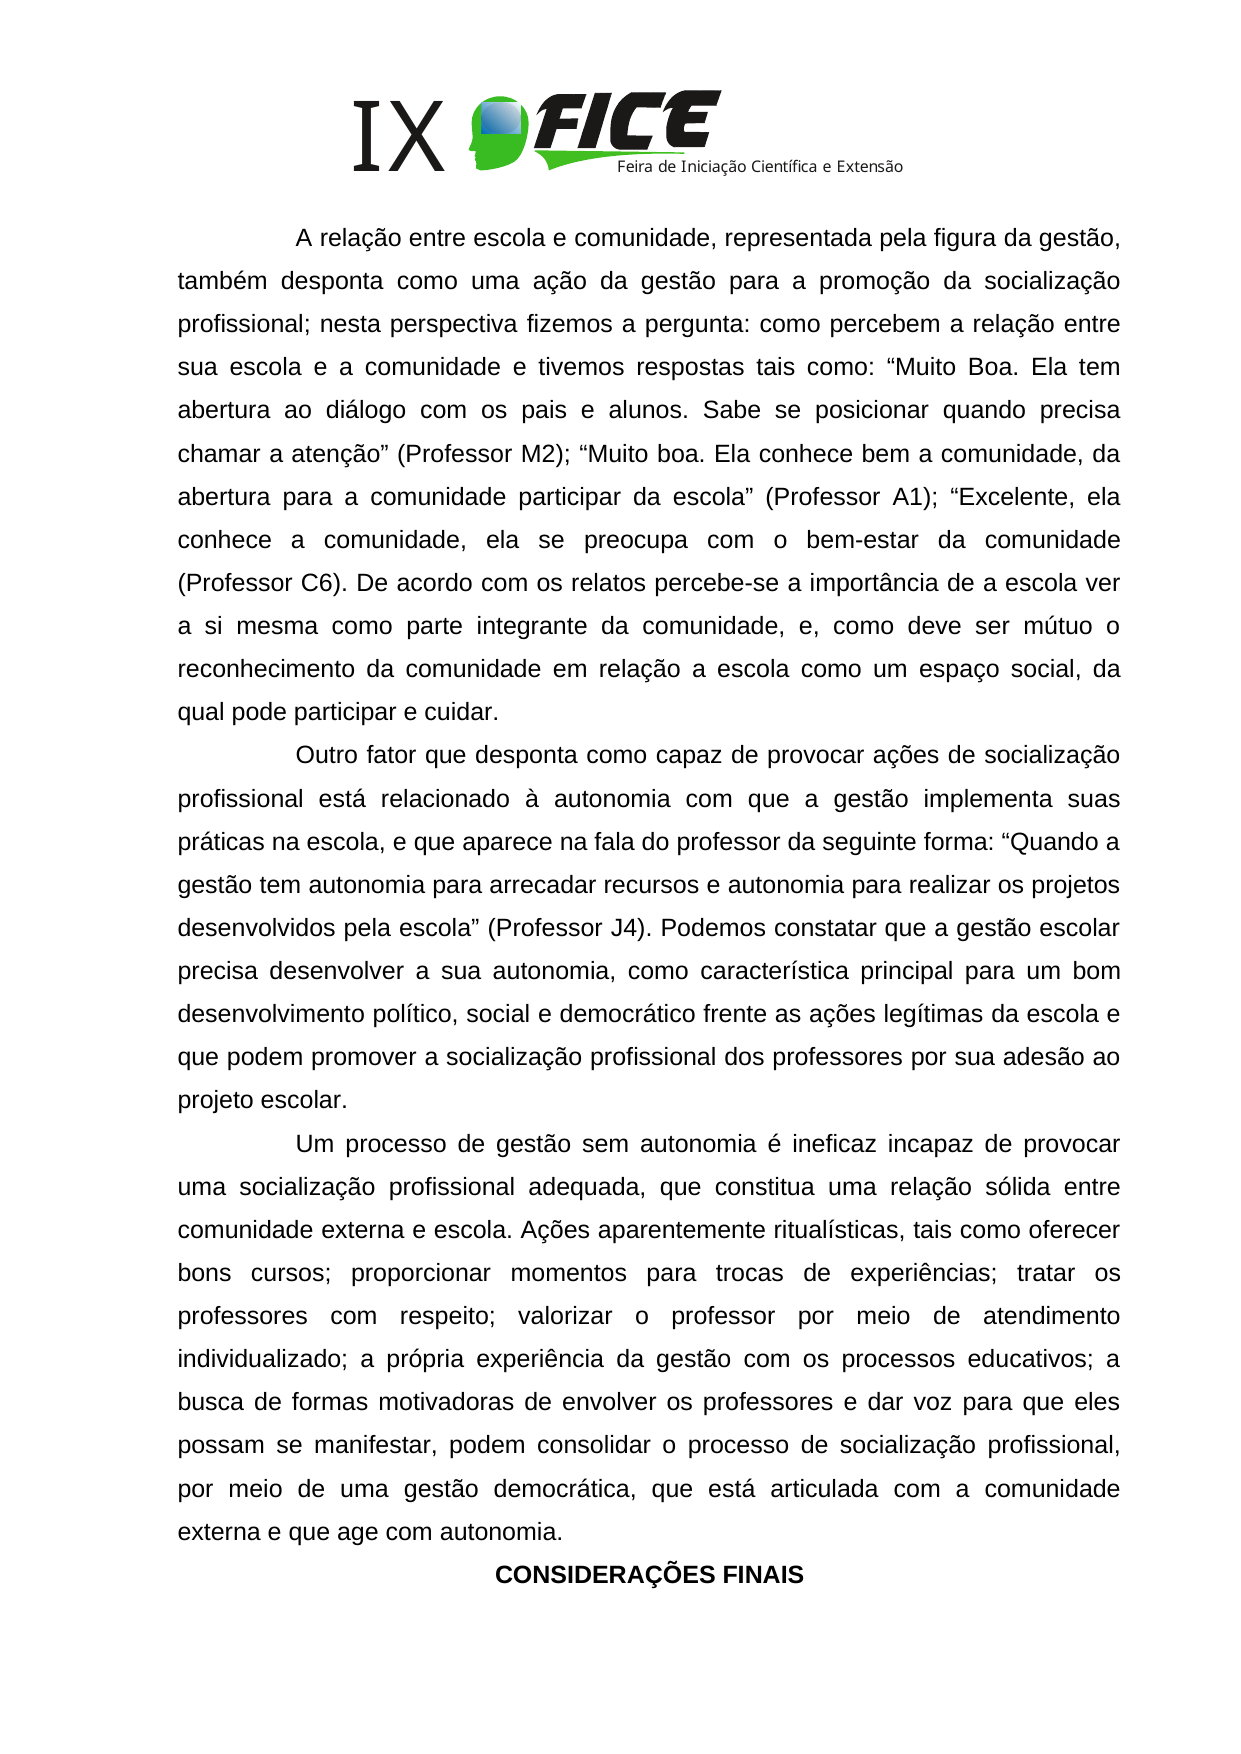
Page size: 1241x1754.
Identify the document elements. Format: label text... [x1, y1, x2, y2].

text CONSIDERAÇÕES FINAIS [177, 1560, 1122, 1588]
text Outro fator que desponta como capaz de provocar ações de socialização profissional está relacionado à autonomia com que a gestão implementa suas práticas na escola, e que aparece na fala do professor da seguinte forma: “Quando a gestão tem autonomia para arrecadar recursos e autonomia para realizar os projetos desenvolvidos pela escola” (Professor J4). Podemos constatar que a gestão escolar precisa desenvolver a sua autonomia, como característica principal para um bom desenvolvimento político, social e democrático frente as ações legítimas da escola e que podem promover a socialização profissional dos professores por sua adesão ao projeto escolar. [177, 740, 1122, 1114]
text Um processo de gestão sem autonomia é ineficaz incapaz de provocar uma socialização profissional adequada, que constitua uma relação sólida entre comunidade externa e escola. Ações aparentemente ritualísticas, tais como oferecer bons cursos; proporcionar momentos para trocas de experiências; tratar os professores com respeito; valorizar o professor por meio de atendimento individualizado; a própria experiência da gestão com os processos educativos; a busca de formas motivadoras de envolver os professores e dar voz para que eles possam se manifestar, podem consolidar o processo de socialização profissional, por meio de uma gestão democrática, que está articulada com a comunidade externa e que age com autonomia. [177, 1128, 1122, 1545]
text A relação entre escola e comunidade, representada pela figura da gestão, também desponta como uma ação da gestão para a promoção da socialização profissional; nesta perspectiva fizemos a pergunta: como percebem a relação entre sua escola e a comunidade e tivemos respostas tais como: “Muito Boa. Ela tem abertura ao diálogo com os pais e alunos. Sabe se posicionar quando precisa chamar a atenção” (Professor M2); “Muito boa. Ela conhece bem a comunidade, da abertura para a comunidade participar da escola” (Professor A1); “Excelente, ela conhece a comunidade, ela se preocupa com o bem-estar da comunidade (Professor C6). De acordo com os relatos percebe-se a importância de a escola ver a si mesma como parte integrante da comunidade, e, como deve ser mútuo o reconhecimento da comunidade em relação a escola como um espaço social, da qual pode participar e cuidar. [177, 223, 1122, 726]
